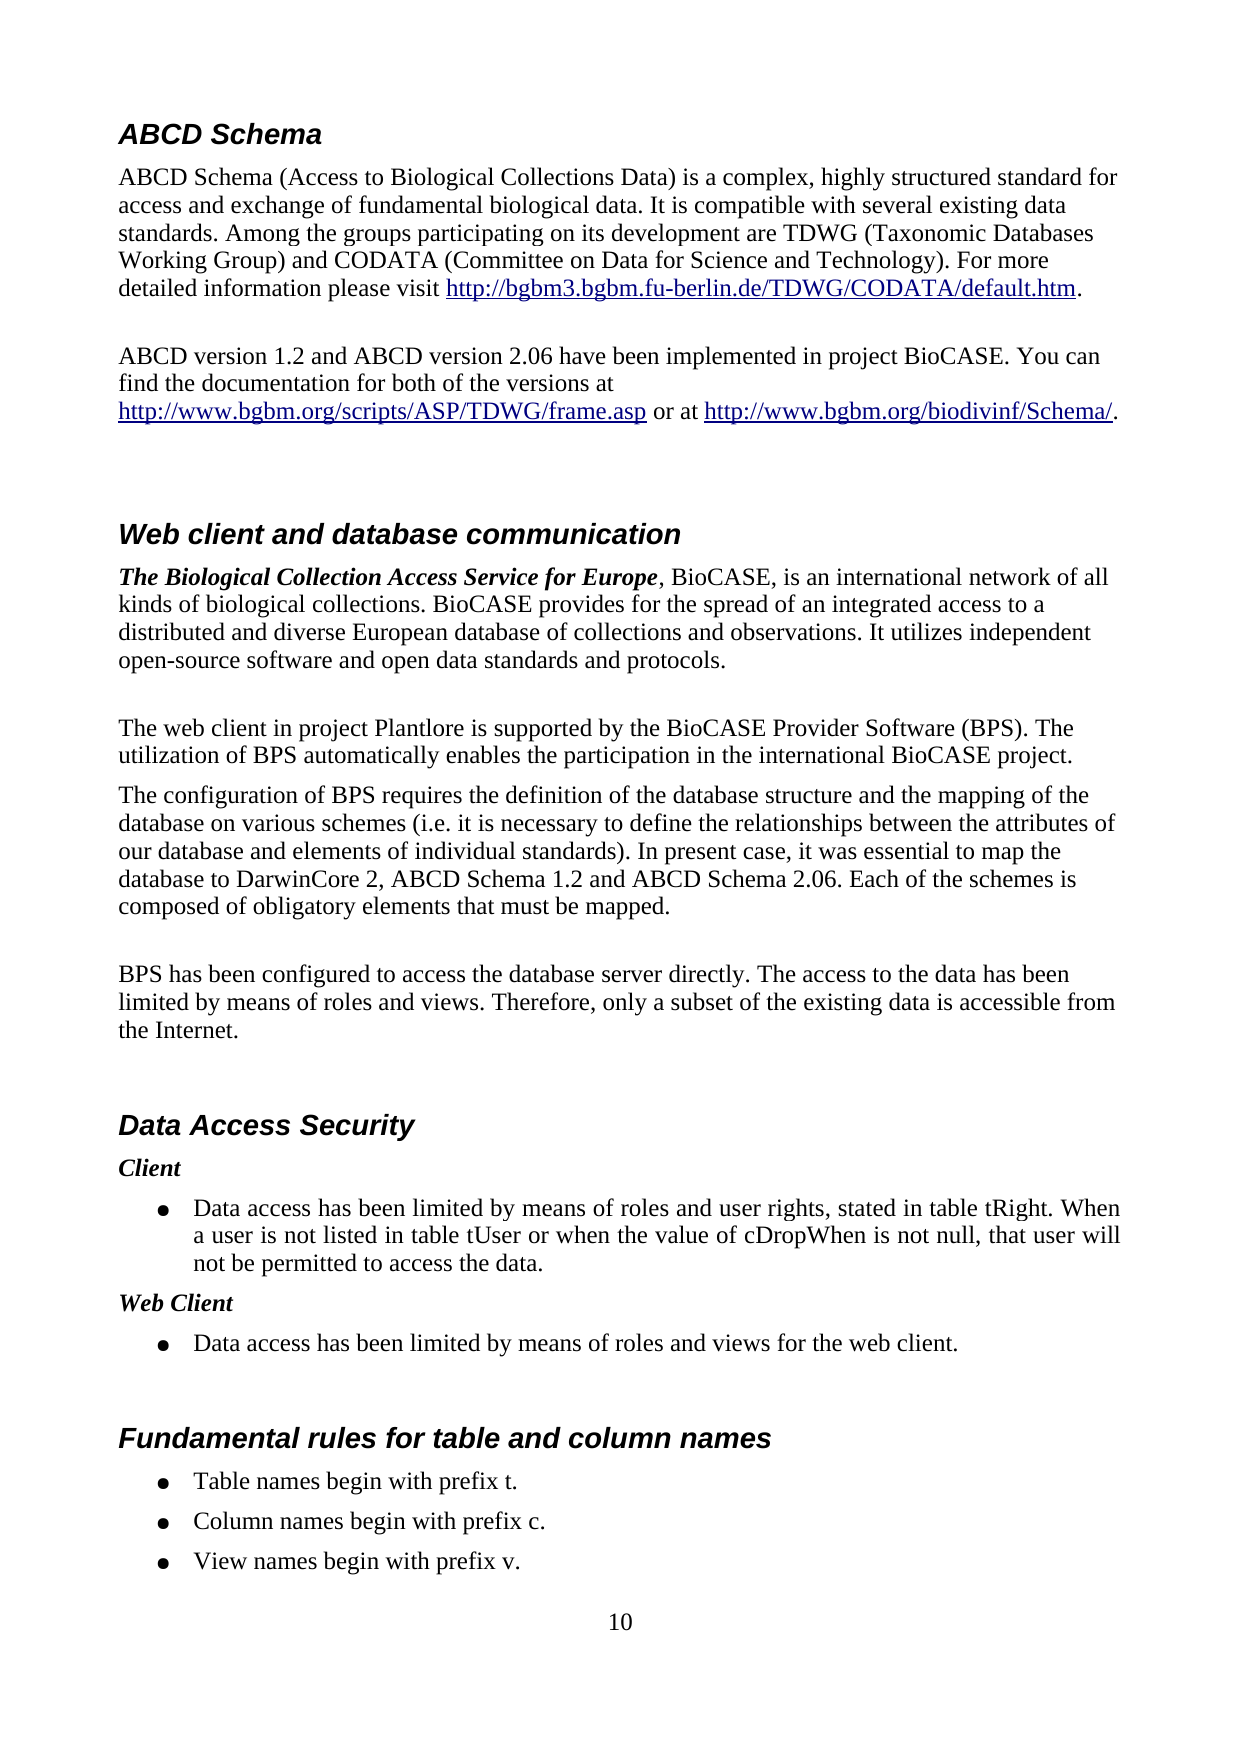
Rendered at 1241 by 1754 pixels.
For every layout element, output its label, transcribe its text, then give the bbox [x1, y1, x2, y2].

subtitle ABCD Schema [118, 118, 1122, 151]
text BPS has been configured to access the database server directly. The access to the data has been limited by means of roles and views. Therefore, only a subset of the existing data is accessible from the Internet. [118, 960, 1122, 1043]
list Table names begin with prefix t. [156, 1467, 1122, 1495]
text The web client in project Plantlore is supported by the BioCASE Provider Software (BPS). The utilization of BPS automatically enables the participation in the international BioCASE project. [118, 714, 1122, 769]
list Data access has been limited by means of roles and views for the web client. [156, 1329, 1122, 1357]
text The Biological Collection Access Service for Europe, BioCASE, is an international network of all kinds of biological collections. BioCASE provides for the spread of an integrated access to a distributed and diverse European database of collections and observations. It utilizes independent open-source software and open data standards and protocols. [118, 563, 1122, 674]
text Web Client [118, 1289, 1122, 1317]
list View names begin with prefix v. [156, 1547, 1122, 1575]
text ABCD version 1.2 and ABCD version 2.06 have been implemented in project BioCASE. You can find the documentation for both of the versions at http://www.bgbm.org/scripts/ASP/TDWG/frame.asp or at http://www.bgbm.org/biodivinf/Schema/. [118, 342, 1122, 425]
list Data access has been limited by means of roles and user rights, stated in table tRight. When a user is not listed in table tUser or when the value of cDropWhen is not null, that user will not be permitted to access the data. [156, 1194, 1122, 1277]
subtitle Fundamental rules for table and column names [118, 1422, 1122, 1455]
subtitle Data Access Security [118, 1108, 1122, 1141]
list Column names begin with prefix c. [156, 1507, 1122, 1535]
text ABCD Schema (Access to Biological Collections Data) is a complex, highly structured standard for access and exchange of fundamental biological data. It is compatible with several existing data standards. Among the groups participating on its development are TDWG (Taxonomic Databases Working Group) and CODATA (Committee on Data for Science and Technology). For more detailed information please visit http://bgbm3.bgbm.fu-berlin.de/TDWG/CODATA/default.htm. [118, 163, 1122, 302]
text Client [118, 1154, 1122, 1181]
subtitle Web client and database communication [118, 518, 1122, 550]
text The configuration of BPS requires the definition of the database structure and the mapping of the database on various schemes (i.e. it is necessary to define the relationships between the attributes of our database and elements of individual standards). In present case, it was essential to map the database to DarwinCore 2, ABCD Schema 1.2 and ABCD Schema 2.06. Each of the schemes is composed of obligatory elements that must be mapped. [118, 782, 1122, 920]
